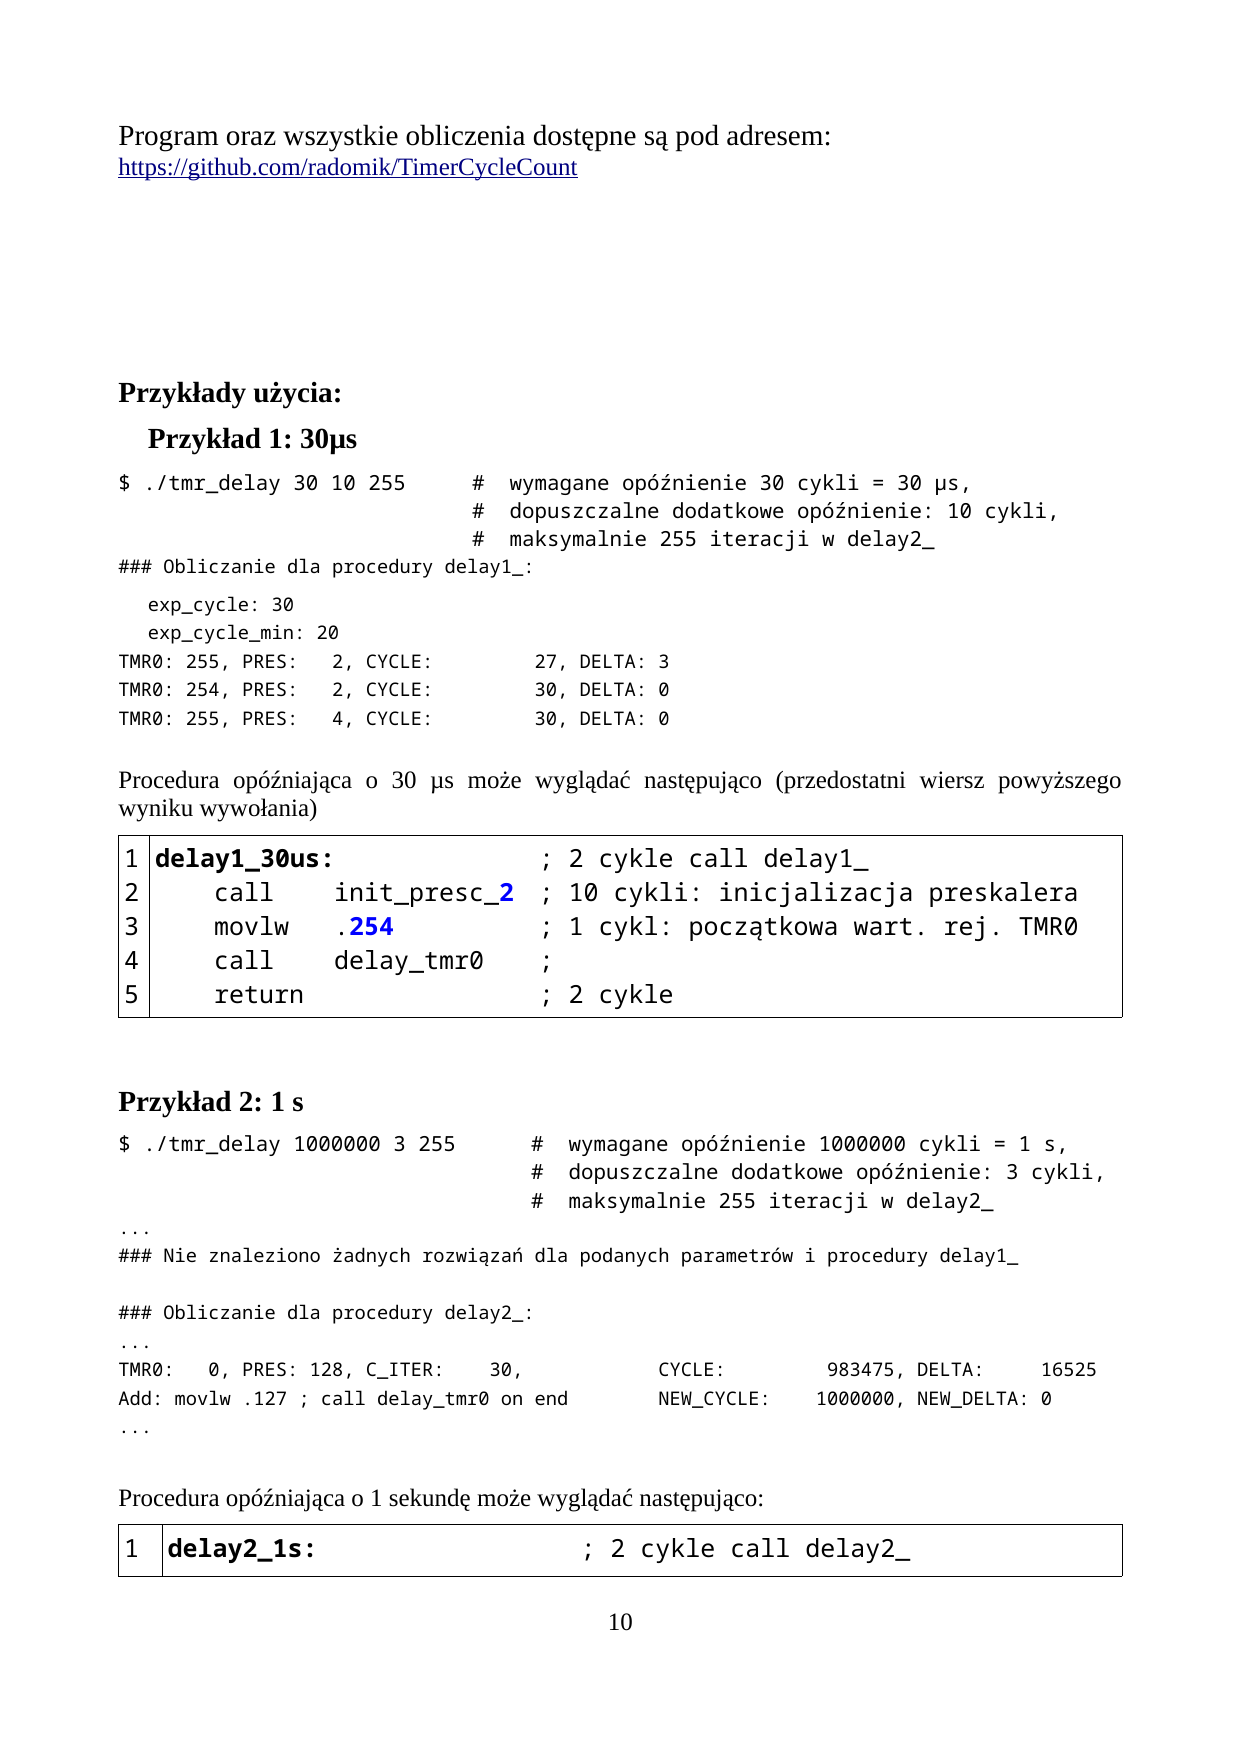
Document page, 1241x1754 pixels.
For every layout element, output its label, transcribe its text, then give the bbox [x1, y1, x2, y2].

text # dopuszczalne dodatkowe opóźnienie: 10 cykli, [118, 496, 1122, 524]
text TMR0: 0, PRES: 128, C_ITER: 30, CYCLE: 983475, DELTA: 16525 [118, 1357, 1122, 1382]
text Add: movlw .127 ; call delay_tmr0 on end NEW_CYCLE: 1000000, NEW_DELTA: 0 [118, 1385, 1122, 1411]
text ... [118, 1413, 1122, 1439]
table_header delay2_1s: ; 2 cykle call delay2_ [163, 1525, 1122, 1576]
table_header 1 [119, 1525, 162, 1576]
text Przykład 2: 1 s [118, 1084, 1122, 1117]
text $ ./tmr_delay 30 10 255 # wymagane opóźnienie 30 cykli = 30 µs, [118, 468, 1122, 496]
text Program oraz wszystkie obliczenia dostępne są pod adresem: https://github.com/radomik/TimerCycleCount [118, 118, 1122, 180]
text Przykłady użycia: [118, 376, 1122, 409]
text Procedura opóźniająca o 1 sekundę może wyglądać następująco: [118, 1483, 1122, 1512]
text Procedura opóźniająca o 30 µs może wyglądać następująco (przedostatni wiersz powyższego wyniku wywołania) [118, 765, 1122, 822]
table_header 1 2 3 4 5 [119, 836, 149, 1017]
text ### Nie znaleziono żadnych rozwiązań dla podanych parametrów i procedury delay1_ [118, 1243, 1122, 1268]
text TMR0: 254, PRES: 2, CYCLE: 30, DELTA: 0 [118, 676, 1122, 702]
text $ ./tmr_delay 1000000 3 255 # wymagane opóźnienie 1000000 cykli = 1 s, [118, 1129, 1122, 1157]
text ### Obliczanie dla procedury delay1_: [118, 553, 1122, 578]
text # maksymalnie 255 iteracji w delay2_ [118, 524, 1122, 553]
text Przykład 1: 30µs [118, 422, 1122, 455]
text # maksymalnie 255 iteracji w delay2_ [118, 1186, 1122, 1214]
text ... [118, 1328, 1122, 1354]
text # dopuszczalne dodatkowe opóźnienie: 3 cykli, [118, 1157, 1122, 1186]
text ### Obliczanie dla procedury delay2_: [118, 1300, 1122, 1325]
text exp_cycle: 30 [118, 591, 1122, 617]
text TMR0: 255, PRES: 2, CYCLE: 27, DELTA: 3 [118, 648, 1122, 673]
table_header delay1_30us: ; 2 cykle call delay1_ call init_presc_2 ; 10 cykli: inicjalizacja preskalera movlw .254 ; 1 cykl: początkowa wart. rej. TMR0 call delay_tmr0 ; return ; 2 cykle [150, 836, 1122, 1017]
text TMR0: 255, PRES: 4, CYCLE: 30, DELTA: 0 [118, 705, 1122, 730]
text exp_cycle_min: 20 [118, 619, 1122, 645]
text ... [118, 1214, 1122, 1240]
